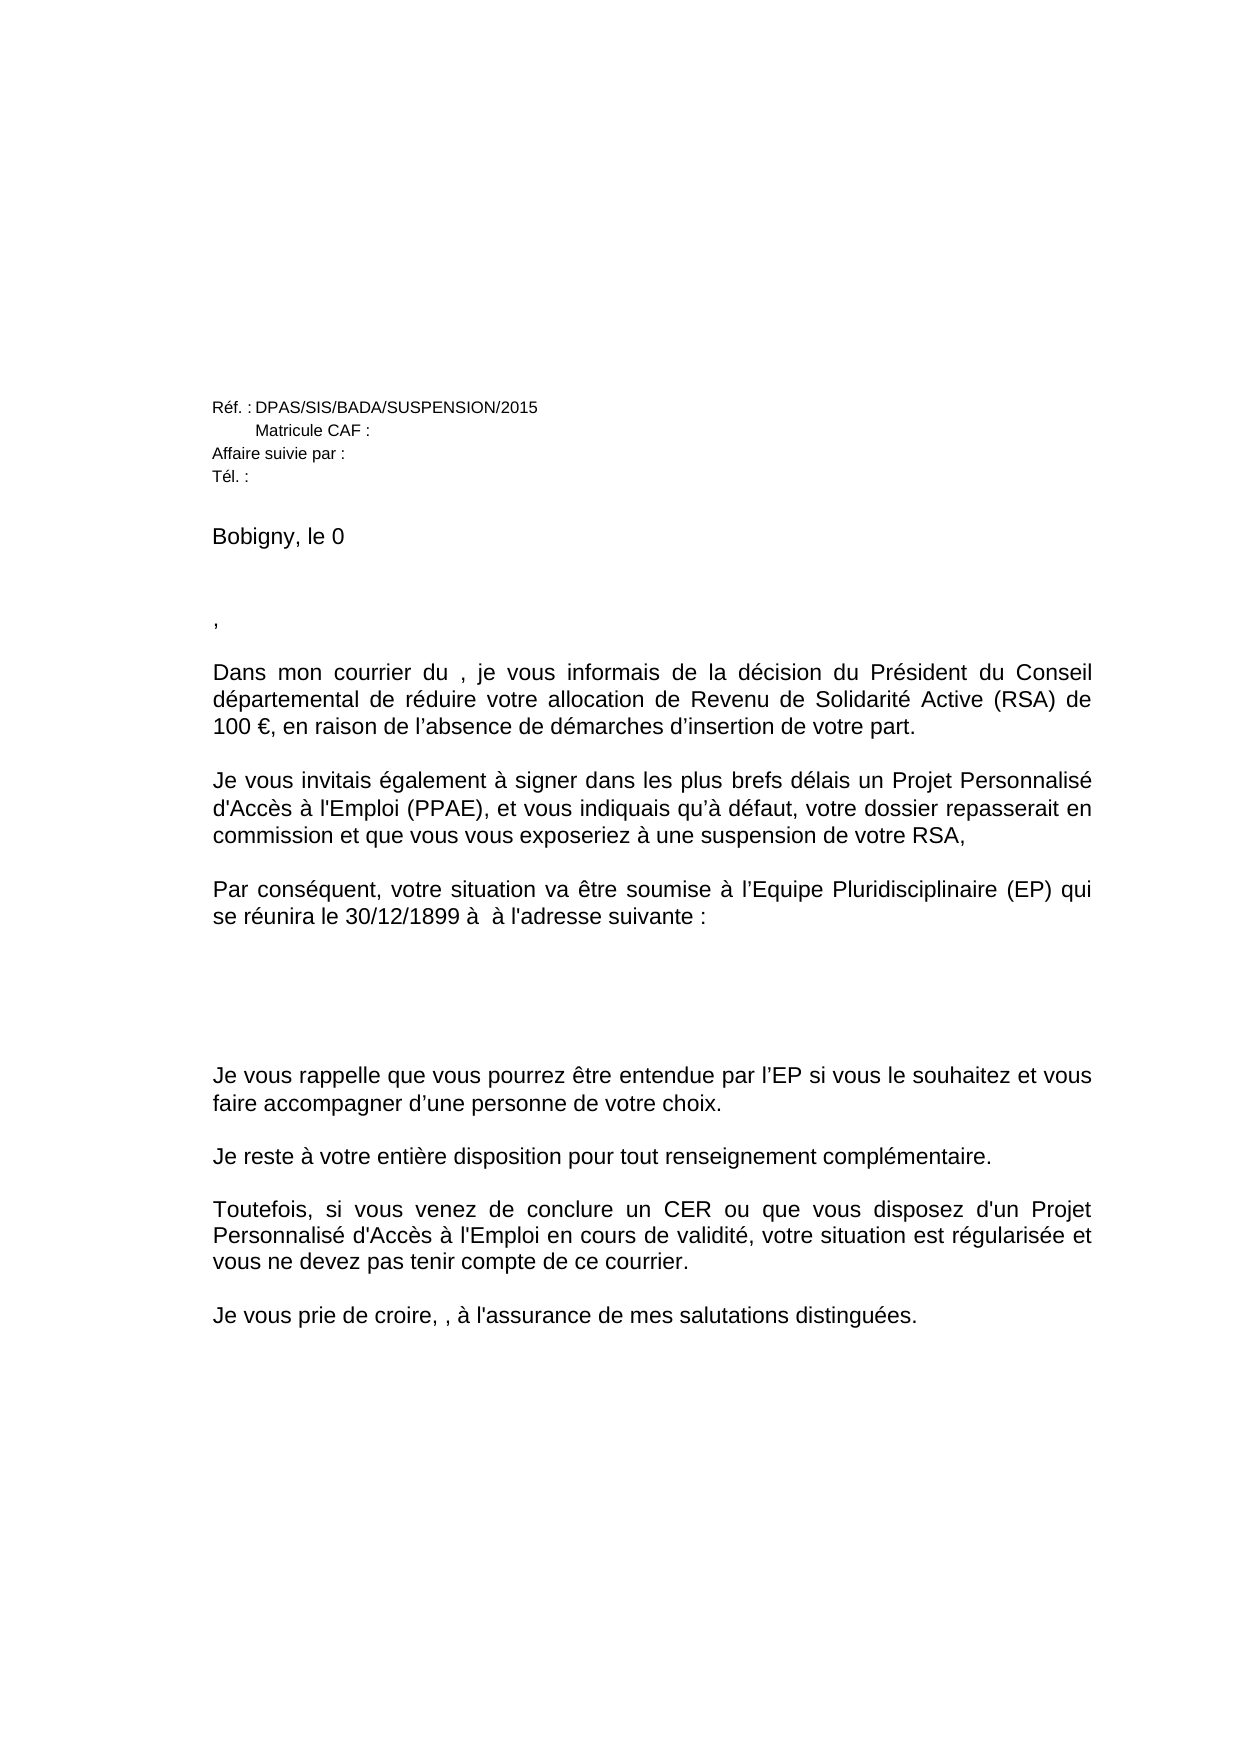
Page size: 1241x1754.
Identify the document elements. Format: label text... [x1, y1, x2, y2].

table_cell [212, 379, 655, 395]
table_cell [255, 464, 655, 487]
text , [213, 604, 1092, 631]
table_cell [655, 379, 685, 510]
table_header [655, 278, 1159, 361]
table_cell [685, 379, 1159, 510]
text Je reste à votre entière disposition pour tout renseignement complémentaire. [213, 1143, 1092, 1169]
text Toutefois, si vous venez de conclure un CER ou que vous disposez d'un Projet Personnalisé d'Accès à l'Emploi en cours de validité, votre situation est régularisée et vous ne devez pas tenir compte de ce courrier. [213, 1196, 1092, 1275]
table_cell [212, 361, 1159, 379]
table_cell Tél. : [212, 464, 255, 487]
table_cell [212, 487, 655, 510]
text Je vous rappelle que vous pourrez être entendue par l’EP si vous le souhaitez et vous faire accompagner d’une personne de votre choix. [213, 1062, 1092, 1116]
table_header [212, 278, 655, 361]
table_cell [351, 441, 655, 464]
text Je vous prie de croire, , à l'assurance de mes salutations distinguées. [213, 1302, 1092, 1329]
text Par conséquent, votre situation va être soumise à l’Equipe Pluridisciplinaire (EP) qui se réunira le 30/12/1899 à à l'adresse suivante : [213, 875, 1092, 929]
table_cell [212, 510, 1159, 523]
table_cell DPAS/SIS/BADA/SUSPENSION/2015 Matricule CAF : [255, 395, 655, 441]
table_cell Réf. : [212, 395, 255, 441]
text Dans mon courrier du , je vous informais de la décision du Président du Conseil départemental de réduire votre allocation de Revenu de Solidarité Active (RSA) de 100 €, en raison de l’absence de démarches d’insertion de votre part. [213, 658, 1092, 739]
table_cell Affaire suivie par : [212, 441, 351, 464]
text Je vous invitais également à signer dans les plus brefs délais un Projet Personnalisé d'Accès à l'Emploi (PPAE), et vous indiquais qu’à défaut, votre dossier repasserait en commission et que vous vous exposeriez à une suspension de votre RSA, [213, 767, 1092, 848]
table_cell Bobigny, le 0 [212, 523, 1159, 550]
